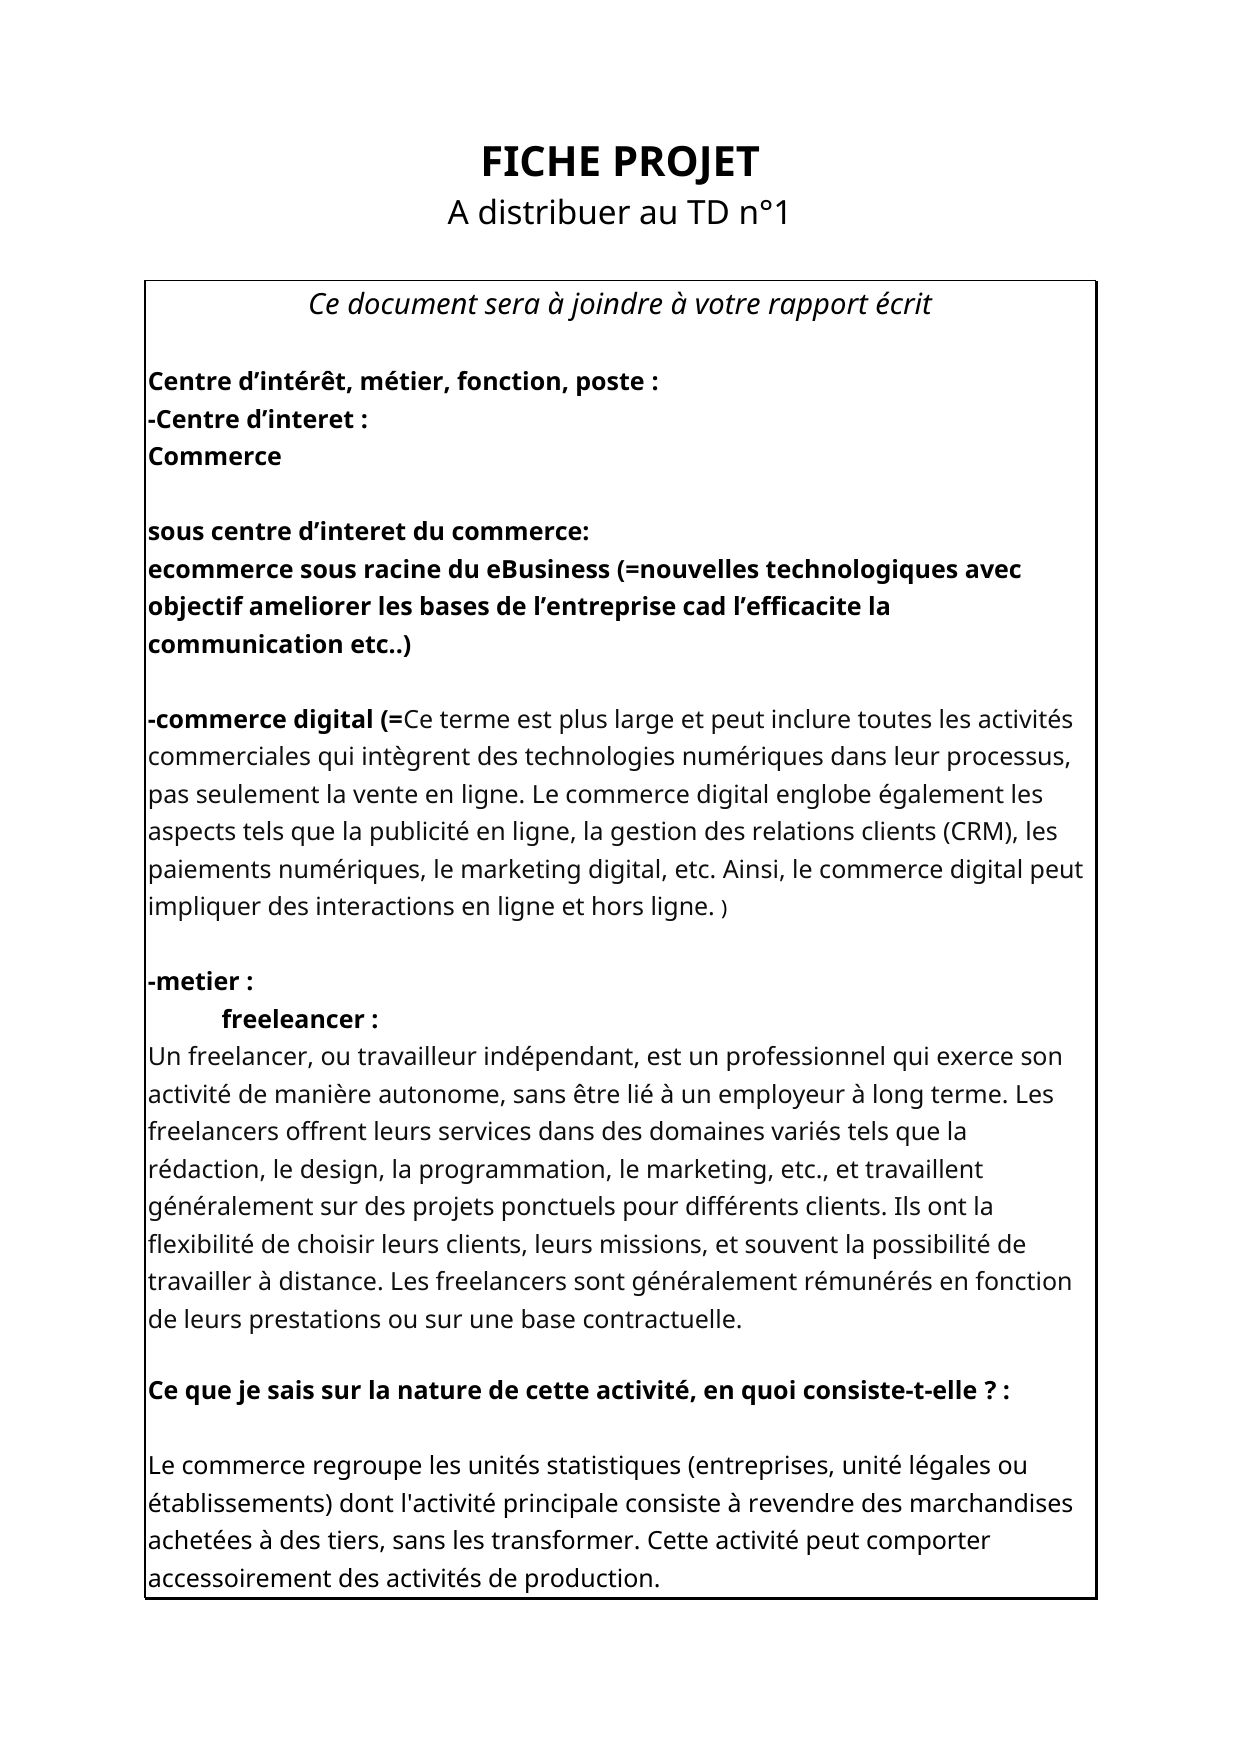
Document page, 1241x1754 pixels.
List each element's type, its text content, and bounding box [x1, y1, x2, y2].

text Centre d’intérêt, métier, fonction, poste : [148, 360, 1093, 398]
text sous centre d’interet du commerce: [148, 510, 1093, 548]
text Le commerce regroupe les unités statistiques (entreprises, unité légales ou établissements) dont l'activité principale consiste à revendre des marchandises achetées à des tiers, sans les transformer. Cette activité peut comporter accessoirement des activités de production. [146, 1441, 1095, 1597]
text -commerce digital (=Ce terme est plus large et peut inclure toutes les activités commerciales qui intègrent des technologies numériques dans leur processus, pas seulement la vente en ligne. Le commerce digital englobe également les aspects tels que la publicité en ligne, la gestion des relations clients (CRM), les paiements numériques, le marketing digital, etc. Ainsi, le commerce digital peut impliquer des interactions en ligne et hors ligne. ) [148, 698, 1093, 923]
text Ce document sera à joindre à votre rapport écrit [146, 281, 1095, 323]
text freeleancer : Un freelancer, ou travailleur indépendant, est un professionnel qui exerce son activité de manière autonome, sans être lié à un employeur à long terme. Les freelancers offrent leurs services dans des domaines variés tels que la rédaction, le design, la programmation, le marketing, etc., et travaillent généralement sur des projets ponctuels pour différents clients. Ils ont la flexibilité de choisir leurs clients, leurs missions, et souvent la possibilité de travailler à distance. Les freelancers sont généralement rémunérés en fonction de leurs prestations ou sur une base contractuelle. [148, 998, 1093, 1335]
text Ce que je sais sur la nature de cette activité, en quoi consiste-t-elle ? : [148, 1369, 1093, 1407]
text -metier : [148, 960, 1093, 998]
text ecommerce sous racine du eBusiness (=nouvelles technologiques avec objectif ameliorer les bases de l’entreprise cad l’efficacite la communication etc..) [148, 548, 1093, 660]
text -Centre d’interet : [148, 398, 1093, 435]
text Commerce [148, 435, 1093, 473]
